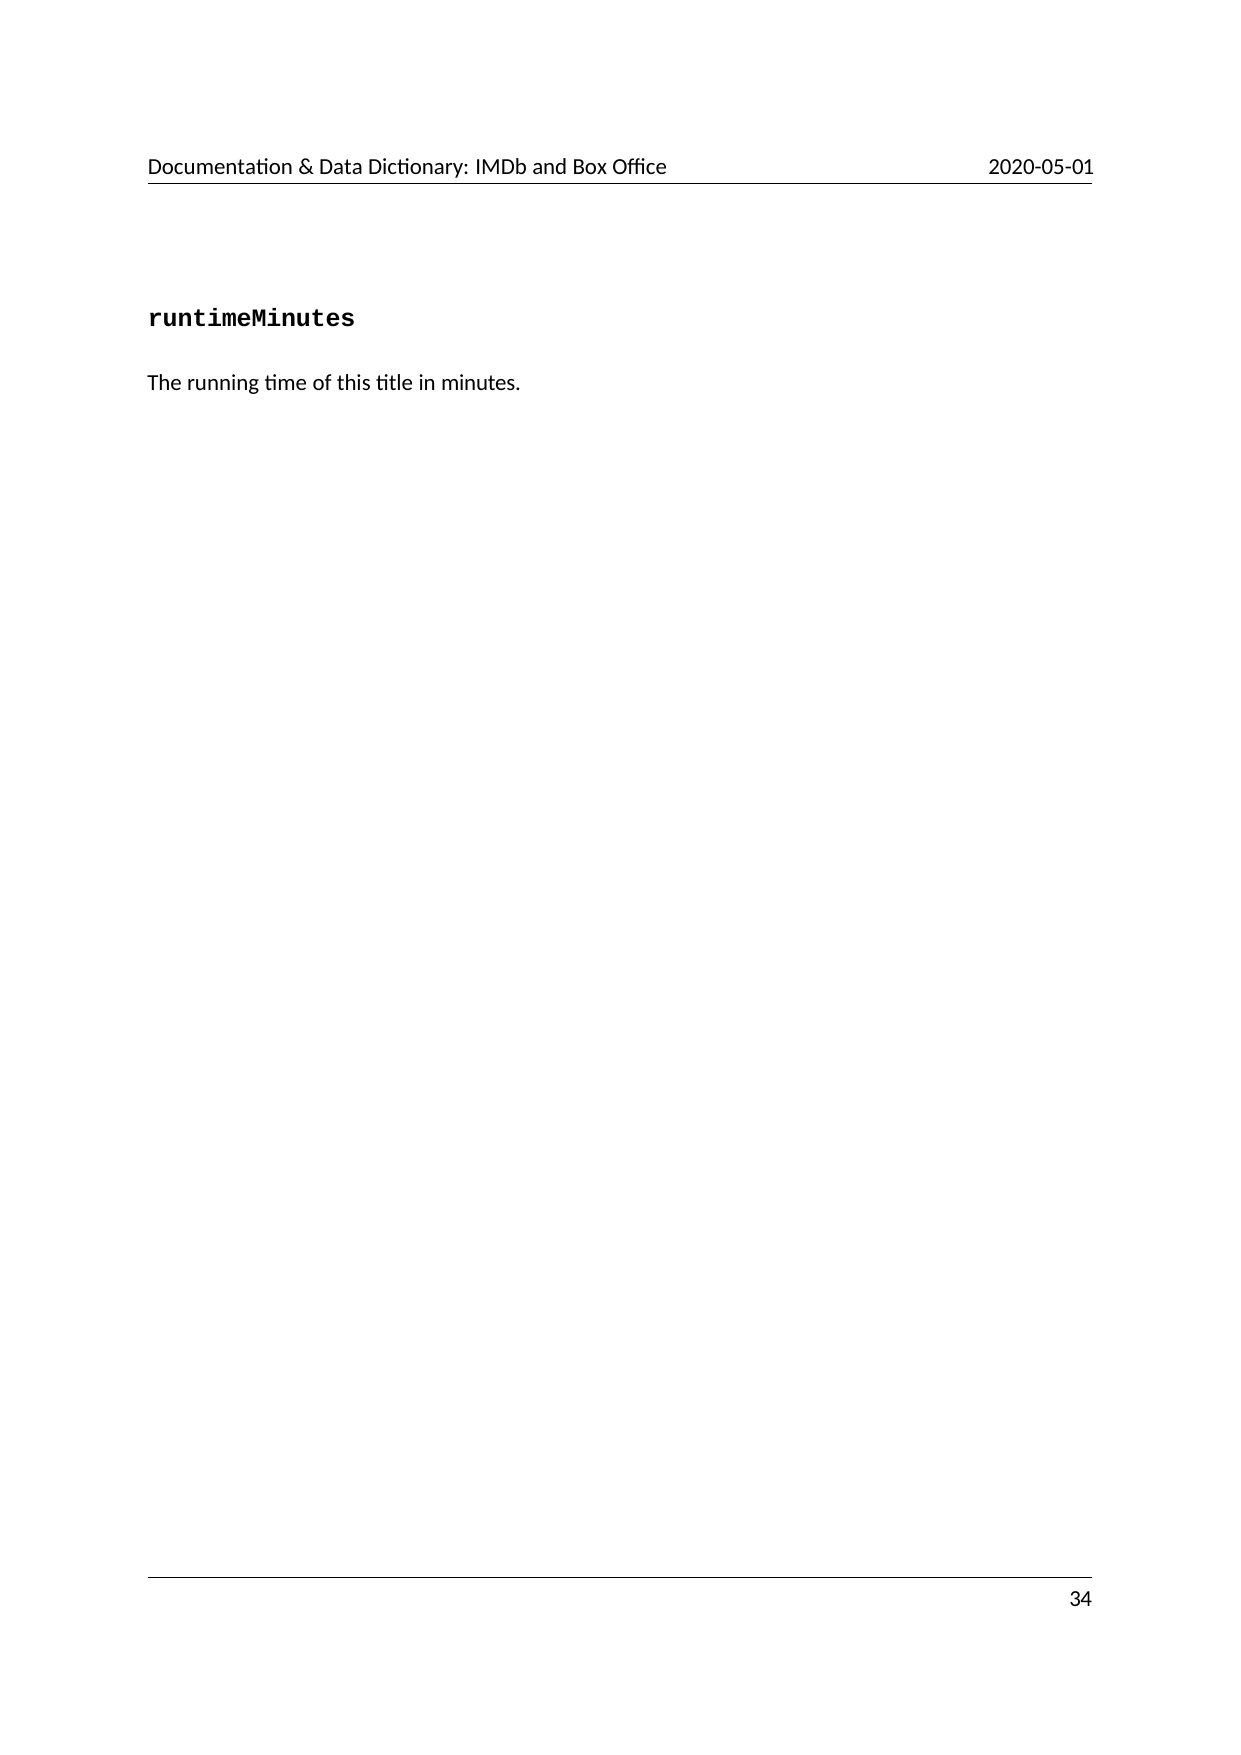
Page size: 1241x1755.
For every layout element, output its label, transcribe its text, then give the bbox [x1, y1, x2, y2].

text The running time of this title in minutes. [147, 368, 1241, 396]
subtitle runtimeMinutes [148, 306, 1241, 334]
